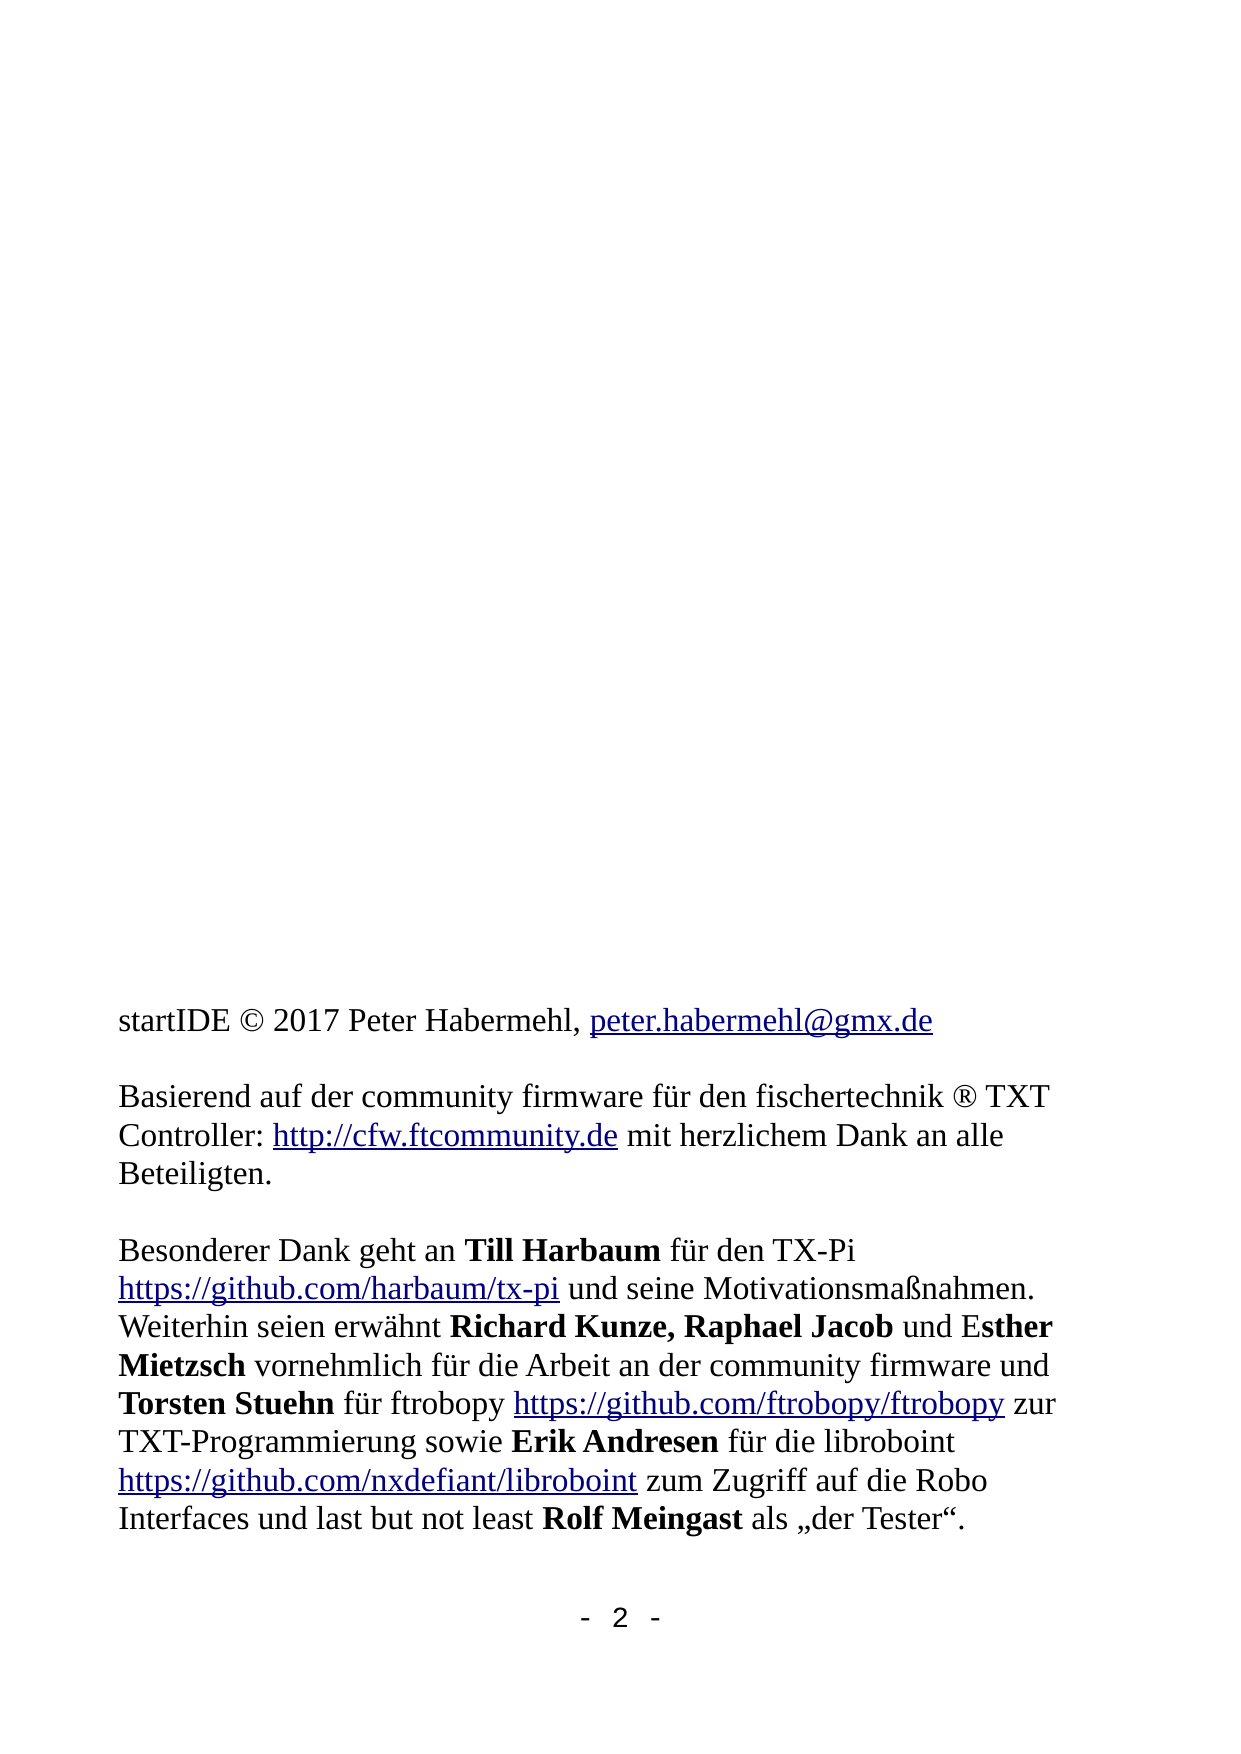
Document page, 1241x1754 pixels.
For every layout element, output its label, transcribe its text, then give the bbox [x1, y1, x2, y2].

text startIDE © 2017 Peter Habermehl, peter.habermehl@gmx.de [118, 1000, 1122, 1038]
text Basierend auf der community firmware für den fischertechnik ® TXT Controller: http://cfw.ftcommunity.de mit herzlichem Dank an alle Beteiligten. [118, 1076, 1122, 1191]
text Besonderer Dank geht an Till Harbaum für den TX-Pi https://github.com/harbaum/tx-pi und seine Motivationsmaßnahmen. [118, 1230, 1122, 1306]
text Weiterhin seien erwähnt Richard Kunze, Raphael Jacob und Esther Mietzsch vornehmlich für die Arbeit an der community firmware und Torsten Stuehn für ftrobopy https://github.com/ftrobopy/ftrobopy zur TXT-Programmierung sowie Erik Andresen für die libroboint https://github.com/nxdefiant/libroboint zum Zugriff auf die Robo Interfaces und last but not least Rolf Meingast als „der Tester“. [118, 1306, 1122, 1536]
